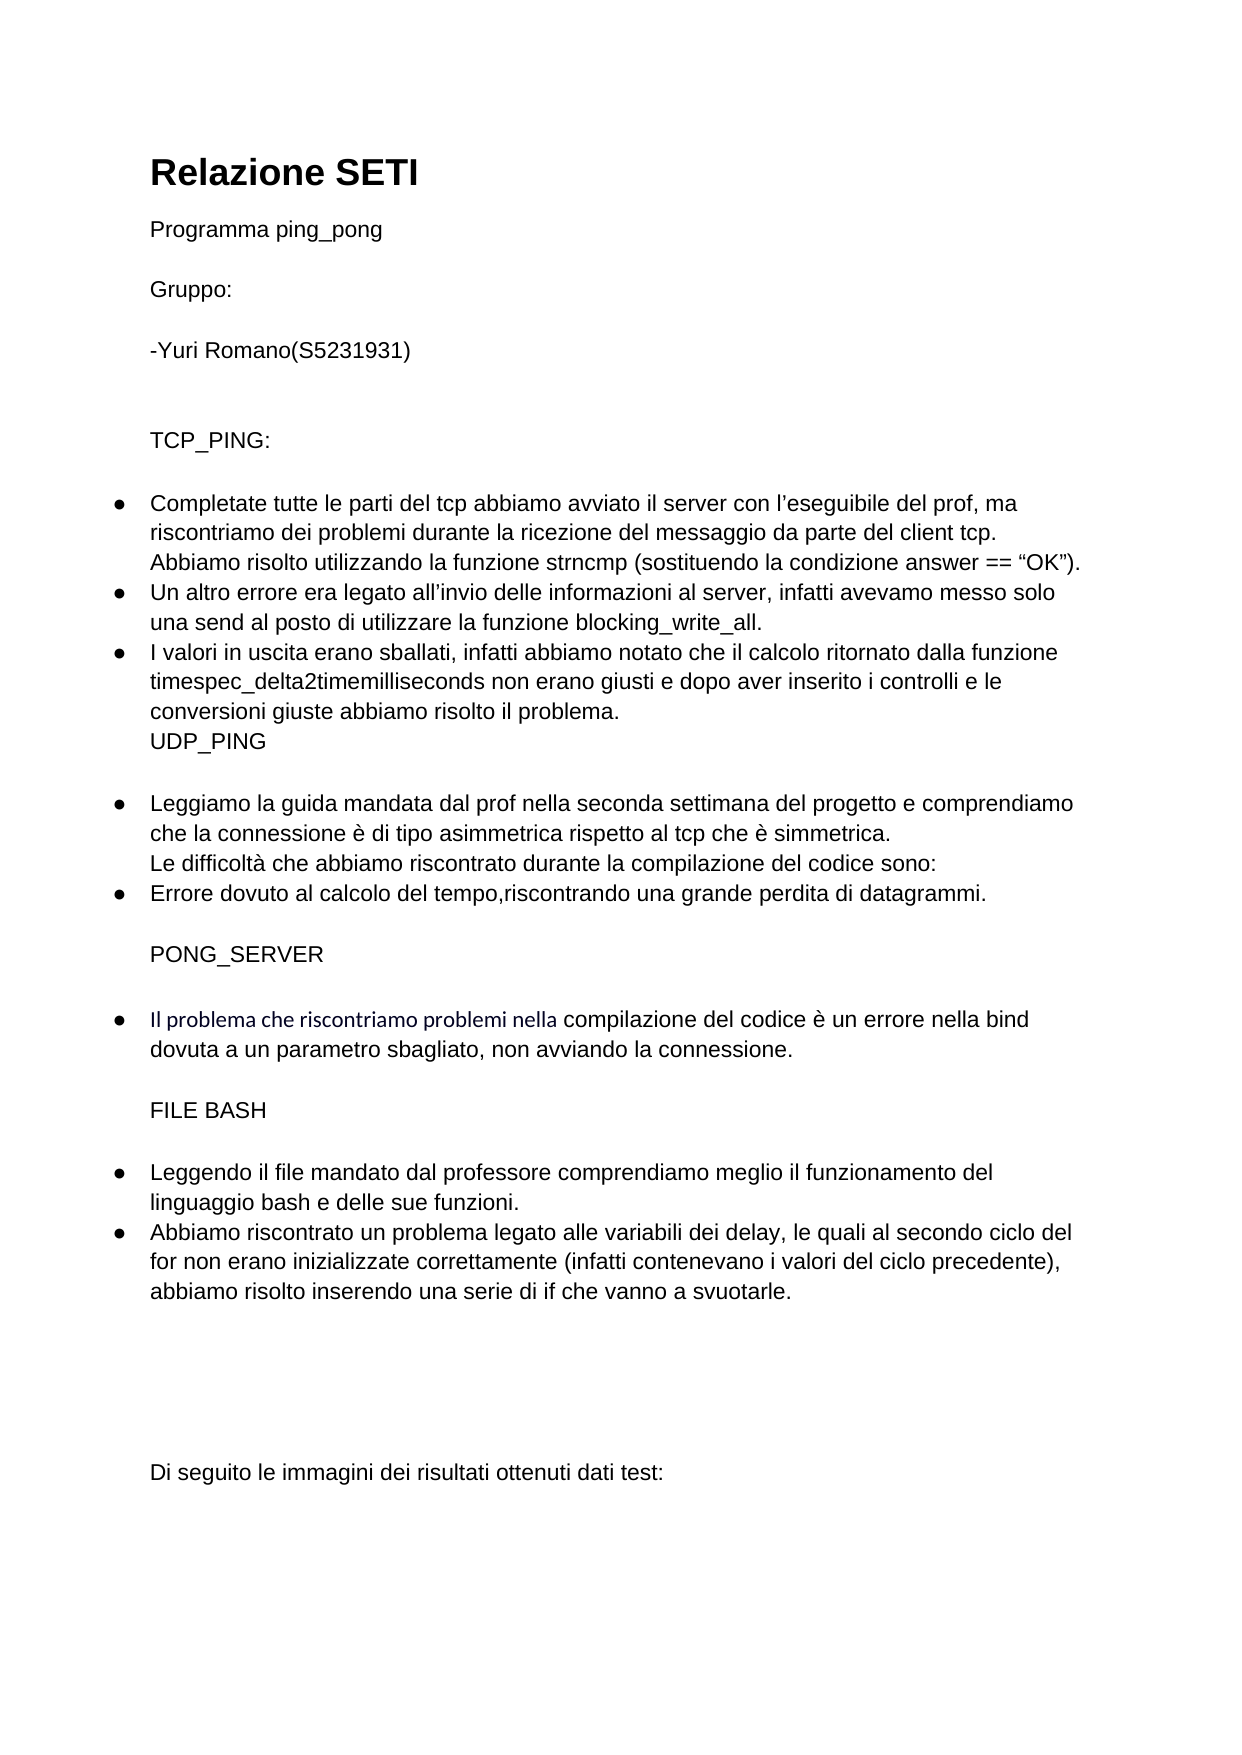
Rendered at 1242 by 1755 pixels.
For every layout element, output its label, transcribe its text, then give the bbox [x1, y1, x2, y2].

text TCP_PING: [149, 427, 1089, 454]
list Un altro errore era legato all’invio delle informazioni al server, infatti avevamo messo solo una send al posto di utilizzare la funzione blocking_write_all. [112, 579, 1089, 635]
text Relazione SETI [150, 150, 1089, 193]
text UDP_PING [149, 728, 1089, 754]
text Di seguito le immagini dei risultati ottenuti dati test: [149, 1459, 1089, 1486]
text FILE BASH [149, 1097, 1089, 1123]
text -Yuri Romano(S5231931) [149, 337, 486, 363]
list I valori in uscita erano sballati, infatti abbiamo notato che il calcolo ritornato dalla funzione timespec_delta2timemilliseconds non erano giusti e dopo aver inserito i controlli e le conversioni giuste abbiamo risolto il problema. [112, 639, 1089, 724]
list Completate tutte le parti del tcp abbiamo avviato il server con l’eseguibile del prof, ma riscontriamo dei problemi durante la ricezione del messaggio da parte del client tcp. Abbiamo risolto utilizzando la funzione strncmp (sostituendo la condizione answer == “OK”). [112, 490, 1089, 575]
list Leggiamo la guida mandata dal prof nella seconda settimana del progetto e comprendiamo che la connessione è di tipo asimmetrica rispetto al tcp che è simmetrica. [112, 790, 1089, 846]
list Abbiamo riscontrato un problema legato alle variabili dei delay, le quali al secondo ciclo del for non erano inizializzate correttamente (infatti contenevano i valori del ciclo precedente), abbiamo risolto inserendo una serie di if che vanno a svuotarle. [112, 1219, 1089, 1304]
list Leggendo il file mandato dal professore comprendiamo meglio il funzionamento del linguaggio bash e delle sue funzioni. [112, 1159, 1089, 1215]
text Le difficoltà che abbiamo riscontrato durante la compilazione del codice sono: [149, 850, 1089, 876]
list Errore dovuto al calcolo del tempo,riscontrando una grande perdita di datagrammi. [112, 880, 1089, 907]
list Il problema che riscontriamo problemi nella compilazione del codice è un errore nella bind dovuta a un parametro sbagliato, non avviando la connessione. [112, 1005, 1089, 1063]
text Gruppo: [149, 276, 1089, 303]
text PONG_SERVER [149, 941, 1089, 968]
text Programma ping_pong [149, 216, 1089, 242]
